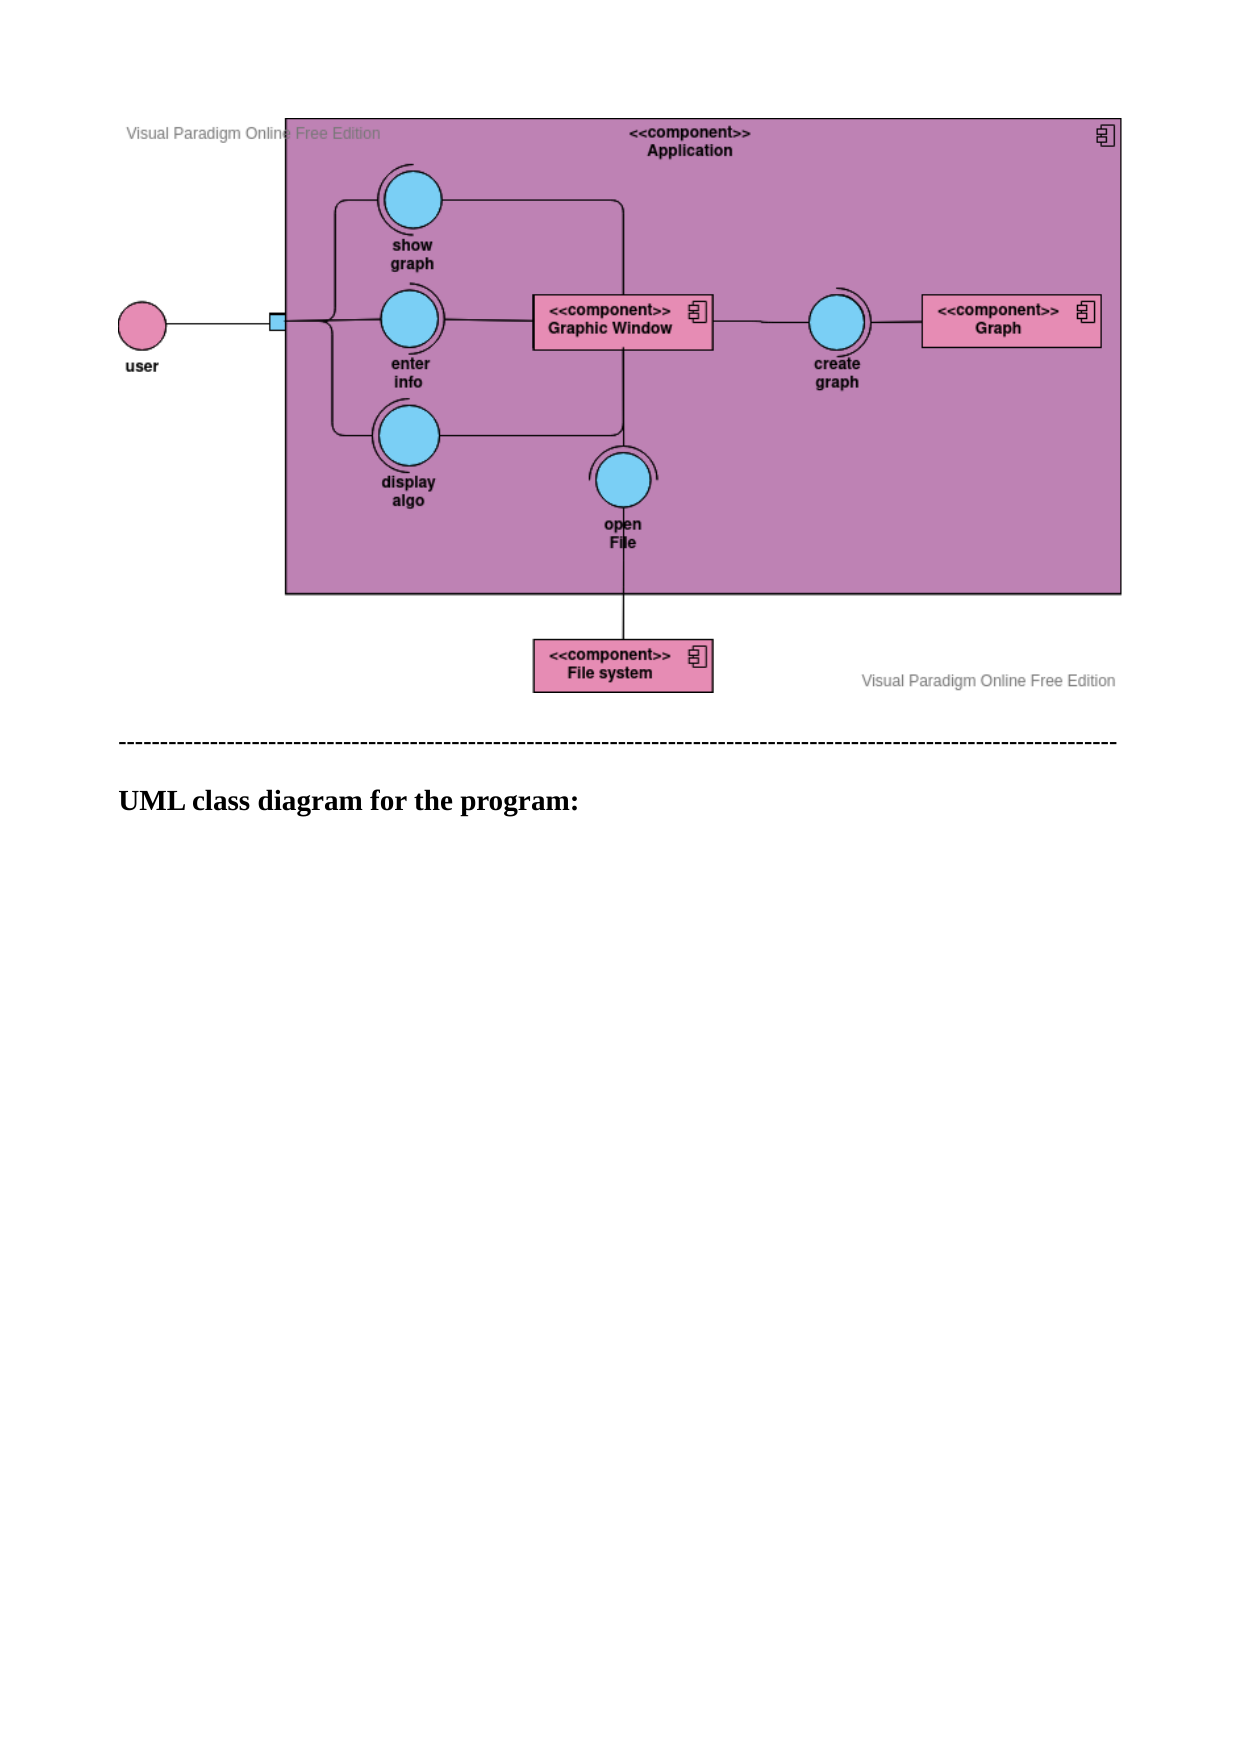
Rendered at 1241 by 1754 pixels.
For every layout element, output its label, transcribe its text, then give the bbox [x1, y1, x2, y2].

text ------------------------------------------------------------------------------------------------------------------------ [118, 726, 1122, 754]
picture [118, 118, 1123, 693]
text UML class diagram for the program: [118, 783, 1122, 817]
